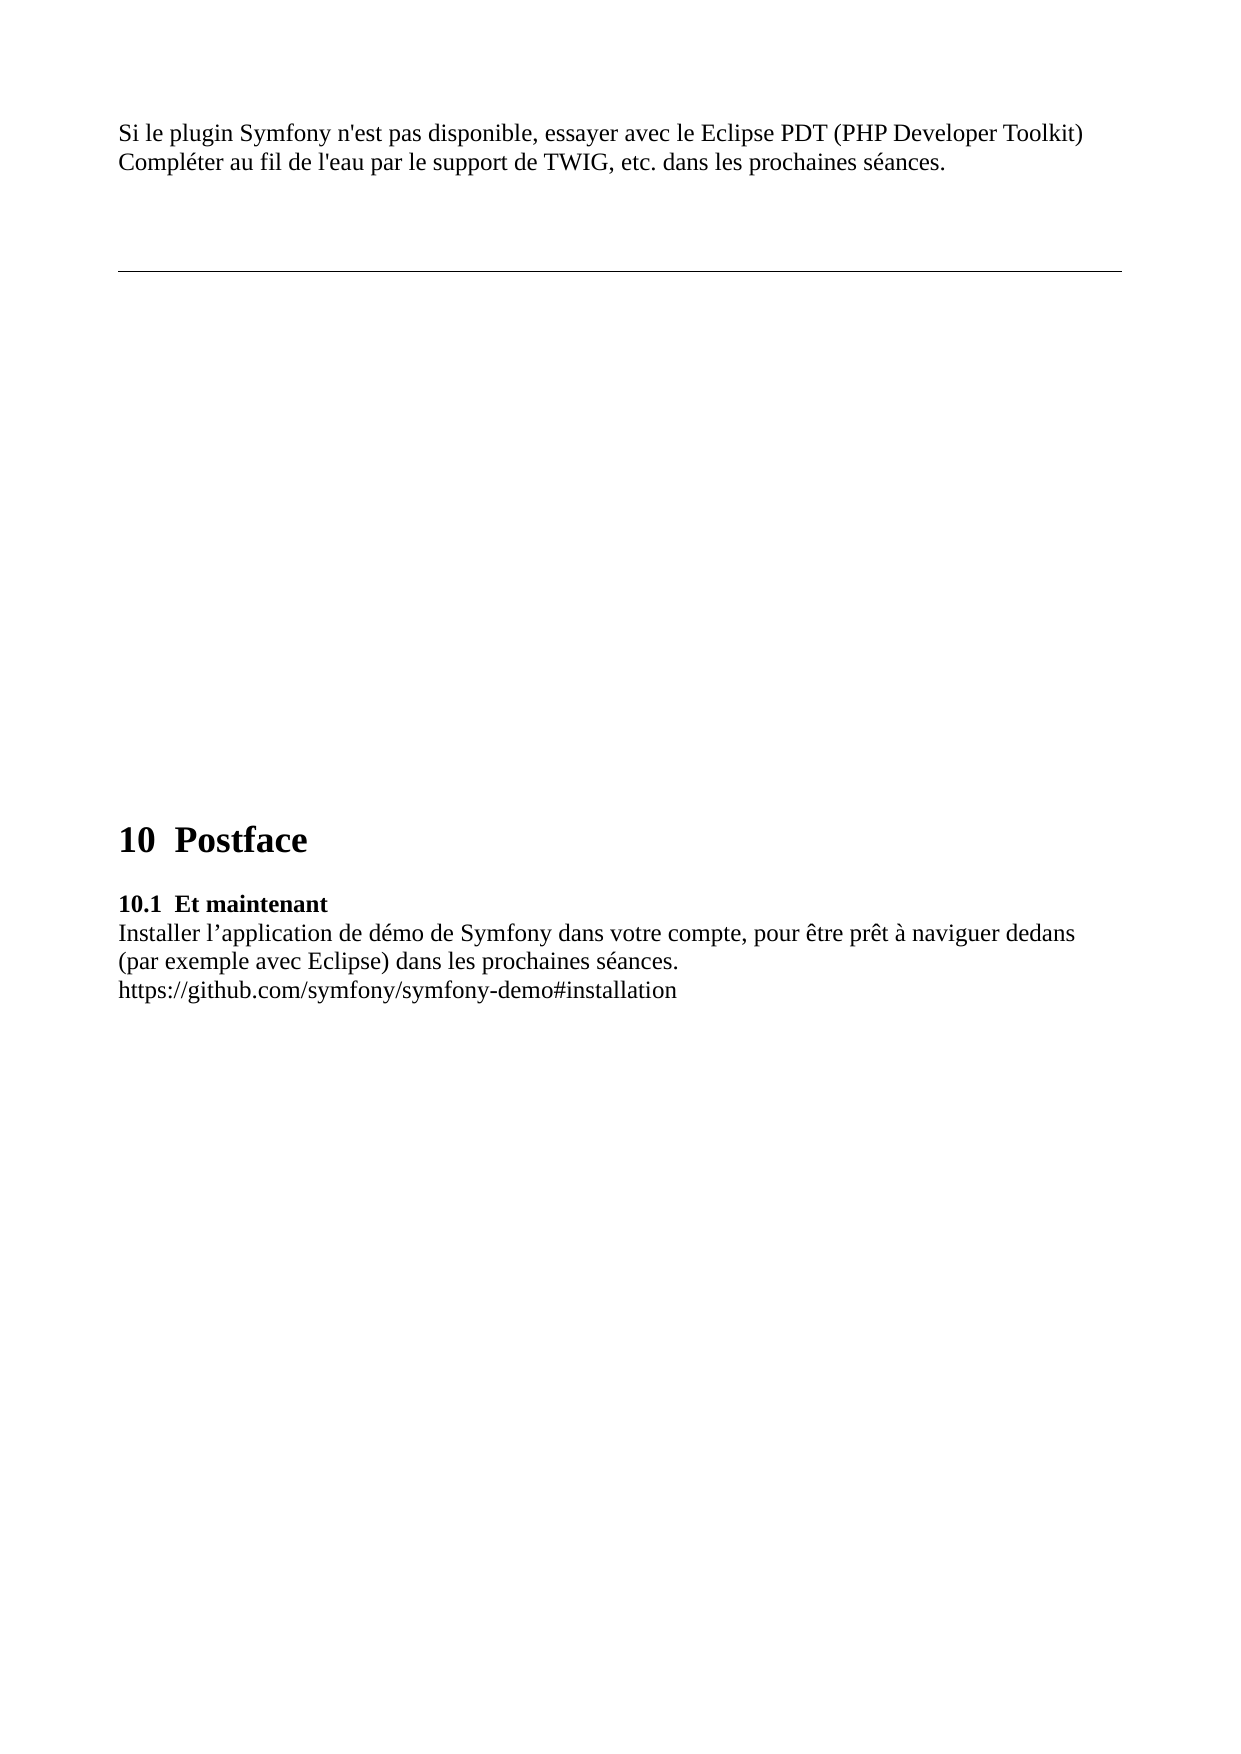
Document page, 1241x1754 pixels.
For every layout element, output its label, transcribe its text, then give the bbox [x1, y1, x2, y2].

text Installer l’application de démo de Symfony dans votre compte, pour être prêt à naviguer dedans [118, 918, 1122, 946]
text https://github.com/symfony/symfony-demo#installation [118, 975, 1122, 1004]
text 10.1 Et maintenant [118, 889, 1122, 918]
text 10 Postface [118, 817, 1122, 860]
text (par exemple avec Eclipse) dans les prochaines séances. [118, 946, 1122, 975]
text Compléter au fil de l'eau par le support de TWIG, etc. dans les prochaines séances. [118, 147, 1122, 176]
text Si le plugin Symfony n'est pas disponible, essayer avec le Eclipse PDT (PHP Developer Toolkit) [118, 118, 1122, 147]
